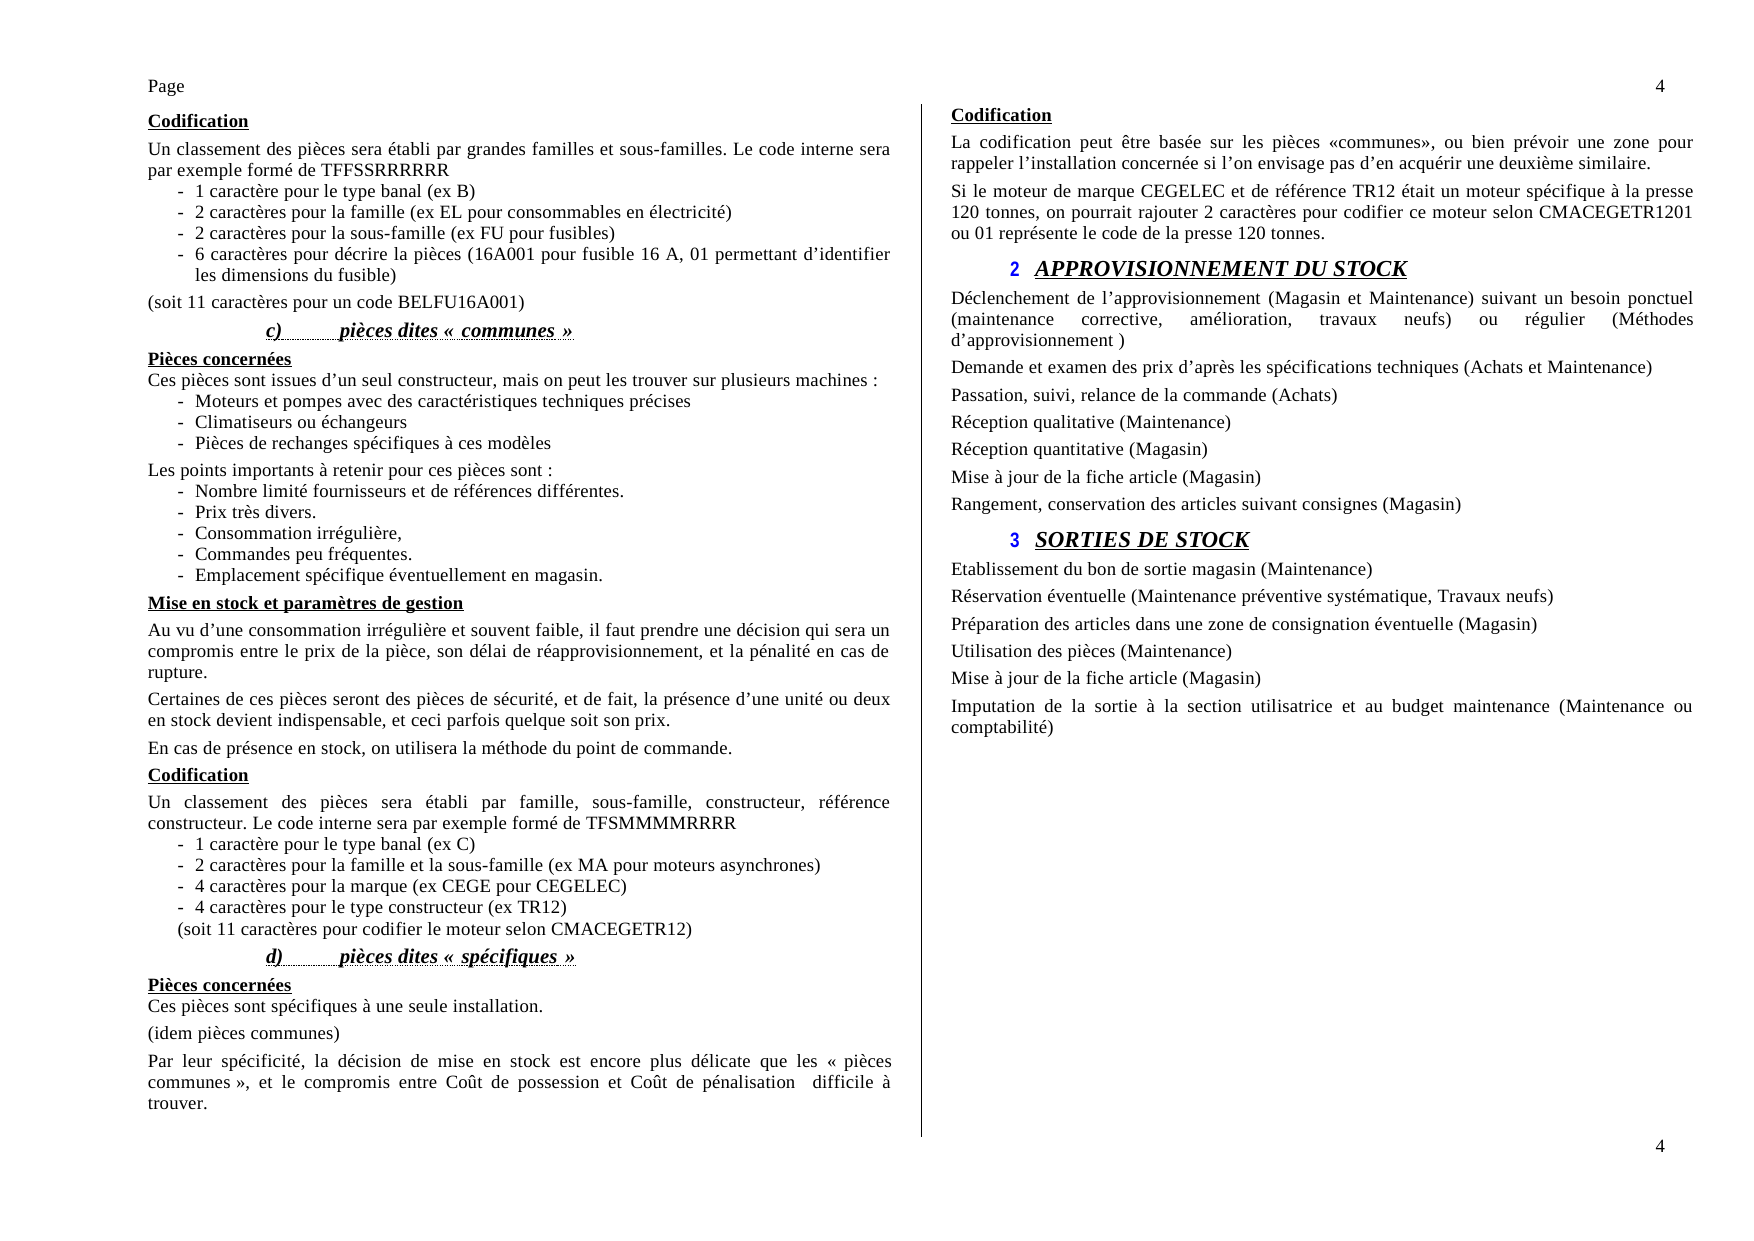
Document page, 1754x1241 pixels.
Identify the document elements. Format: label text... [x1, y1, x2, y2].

text Passation, suivi, relance de la commande (Achats) [951, 384, 1695, 405]
text Au vu d’une consommation irrégulière et souvent faible, il faut prendre une décision qui sera un compromis entre le prix de la pièce, son délai de réapprovisionnement, et la pénalité en cas de rupture. [148, 619, 892, 682]
text Par leur spécificité, la décision de mise en stock est encore plus délicate que les « pièces communes », et le compromis entre Coût de possession et Coût de pénalisation difficile à trouver. [148, 1050, 892, 1113]
text Pièces concernées [148, 974, 892, 996]
text La codification peut être basée sur les pièces «communes», ou bien prévoir une zone pour rappeler l’installation concernée si l’on envisage pas d’en acquérir une deuxième similaire. [951, 132, 1695, 174]
text Codification [951, 104, 1695, 126]
text - Climatiseurs ou échangeurs [177, 411, 892, 432]
text Mise à jour de la fiche article (Magasin) [951, 668, 1695, 689]
text - Moteurs et pompes avec des caractéristiques techniques précises [177, 390, 892, 411]
text Réservation éventuelle (Maintenance préventive systématique, Travaux neufs) [951, 586, 1695, 607]
text Utilisation des pièces (Maintenance) [951, 641, 1695, 662]
text Mise à jour de la fiche article (Magasin) [951, 466, 1695, 487]
text - Nombre limité fournisseurs et de références différentes. [177, 481, 892, 502]
text En cas de présence en stock, on utilisera la méthode du point de commande. [148, 737, 892, 758]
text Certaines de ces pièces seront des pièces de sécurité, et de fait, la présence d’une unité ou deux en stock devient indispensable, et ceci parfois quelque soit son prix. [148, 689, 892, 731]
text - 1 caractère pour le type banal (ex C) [177, 834, 892, 855]
text Un classement des pièces sera établi par famille, sous-famille, constructeur, référence constructeur. Le code interne sera par exemple formé de TFSMMMMRRRR [148, 792, 892, 834]
text - Pièces de rechanges spécifiques à ces modèles [177, 432, 892, 453]
text Préparation des articles dans une zone de consignation éventuelle (Magasin) [951, 613, 1695, 634]
text (soit 11 caractères pour un code BELFU16A001) [148, 292, 892, 313]
text - 4 caractères pour le type constructeur (ex TR12) [177, 897, 892, 918]
text Un classement des pièces sera établi par grandes familles et sous-familles. Le code interne sera par exemple formé de TFFSSRRRRRR [148, 138, 892, 180]
text Imputation de la sortie à la section utilisatrice et au budget maintenance (Maintenance ou comptabilité) [951, 695, 1695, 737]
text Demande et examen des prix d’après les spécifications techniques (Achats et Maintenance) [951, 357, 1695, 378]
text - 1 caractère pour le type banal (ex B) [177, 180, 892, 201]
text - Prix très divers. [177, 502, 892, 523]
text Déclenchement de l’approvisionnement (Magasin et Maintenance) suivant un besoin ponctuel (maintenance corrective, amélioration, travaux neufs) ou régulier (Méthodes d’approvisionnement ) [951, 287, 1695, 351]
text - Commandes peu fréquentes. [177, 544, 892, 565]
text Si le moteur de marque CEGELEC et de référence TR12 était un moteur spécifique à la presse 120 tonnes, on pourrait rajouter 2 caractères pour codifier ce moteur selon CMACEGETR1201 ou 01 représente le code de la presse 120 tonnes. [951, 180, 1695, 243]
text - Emplacement spécifique éventuellement en magasin. [177, 565, 892, 586]
subtitle pièces dites « communes » [266, 319, 892, 342]
text - 6 caractères pour décrire la pièces (16A001 pour fusible 16 A, 01 permettant d’identifier les dimensions du fusible) [177, 243, 892, 285]
text Les points importants à retenir pour ces pièces sont : [148, 459, 892, 481]
text Codification [148, 111, 892, 132]
text Réception quantitative (Magasin) [951, 439, 1695, 460]
text Rangement, conservation des articles suivant consignes (Magasin) [951, 493, 1695, 514]
subtitle pièces dites « spécifiques » [266, 945, 892, 968]
text - 2 caractères pour la sous-famille (ex FU pour fusibles) [177, 222, 892, 243]
text Ces pièces sont issues d’un seul constructeur, mais on peut les trouver sur plusieurs machines : [148, 369, 892, 390]
text - 2 caractères pour la famille et la sous-famille (ex MA pour moteurs asynchrones) [177, 855, 892, 876]
text - 2 caractères pour la famille (ex EL pour consommables en électricité) [177, 201, 892, 222]
text - 4 caractères pour la marque (ex CEGE pour CEGELEC) [177, 876, 892, 897]
text Etablissement du bon de sortie magasin (Maintenance) [951, 559, 1695, 580]
text Mise en stock et paramètres de gestion [148, 592, 892, 613]
text Réception qualitative (Maintenance) [951, 411, 1695, 432]
text Pièces concernées [148, 348, 892, 369]
text - Consommation irrégulière, [177, 523, 892, 544]
text Ces pièces sont spécifiques à une seule installation. [148, 996, 892, 1017]
text Codification [148, 764, 892, 785]
text (soit 11 caractères pour codifier le moteur selon CMACEGETR12) [177, 918, 892, 939]
subtitle Sorties de stock [1010, 527, 1695, 552]
subtitle APPROVISIONNEMENT DU STOCK [1010, 256, 1695, 281]
text (idem pièces communes) [148, 1023, 892, 1044]
